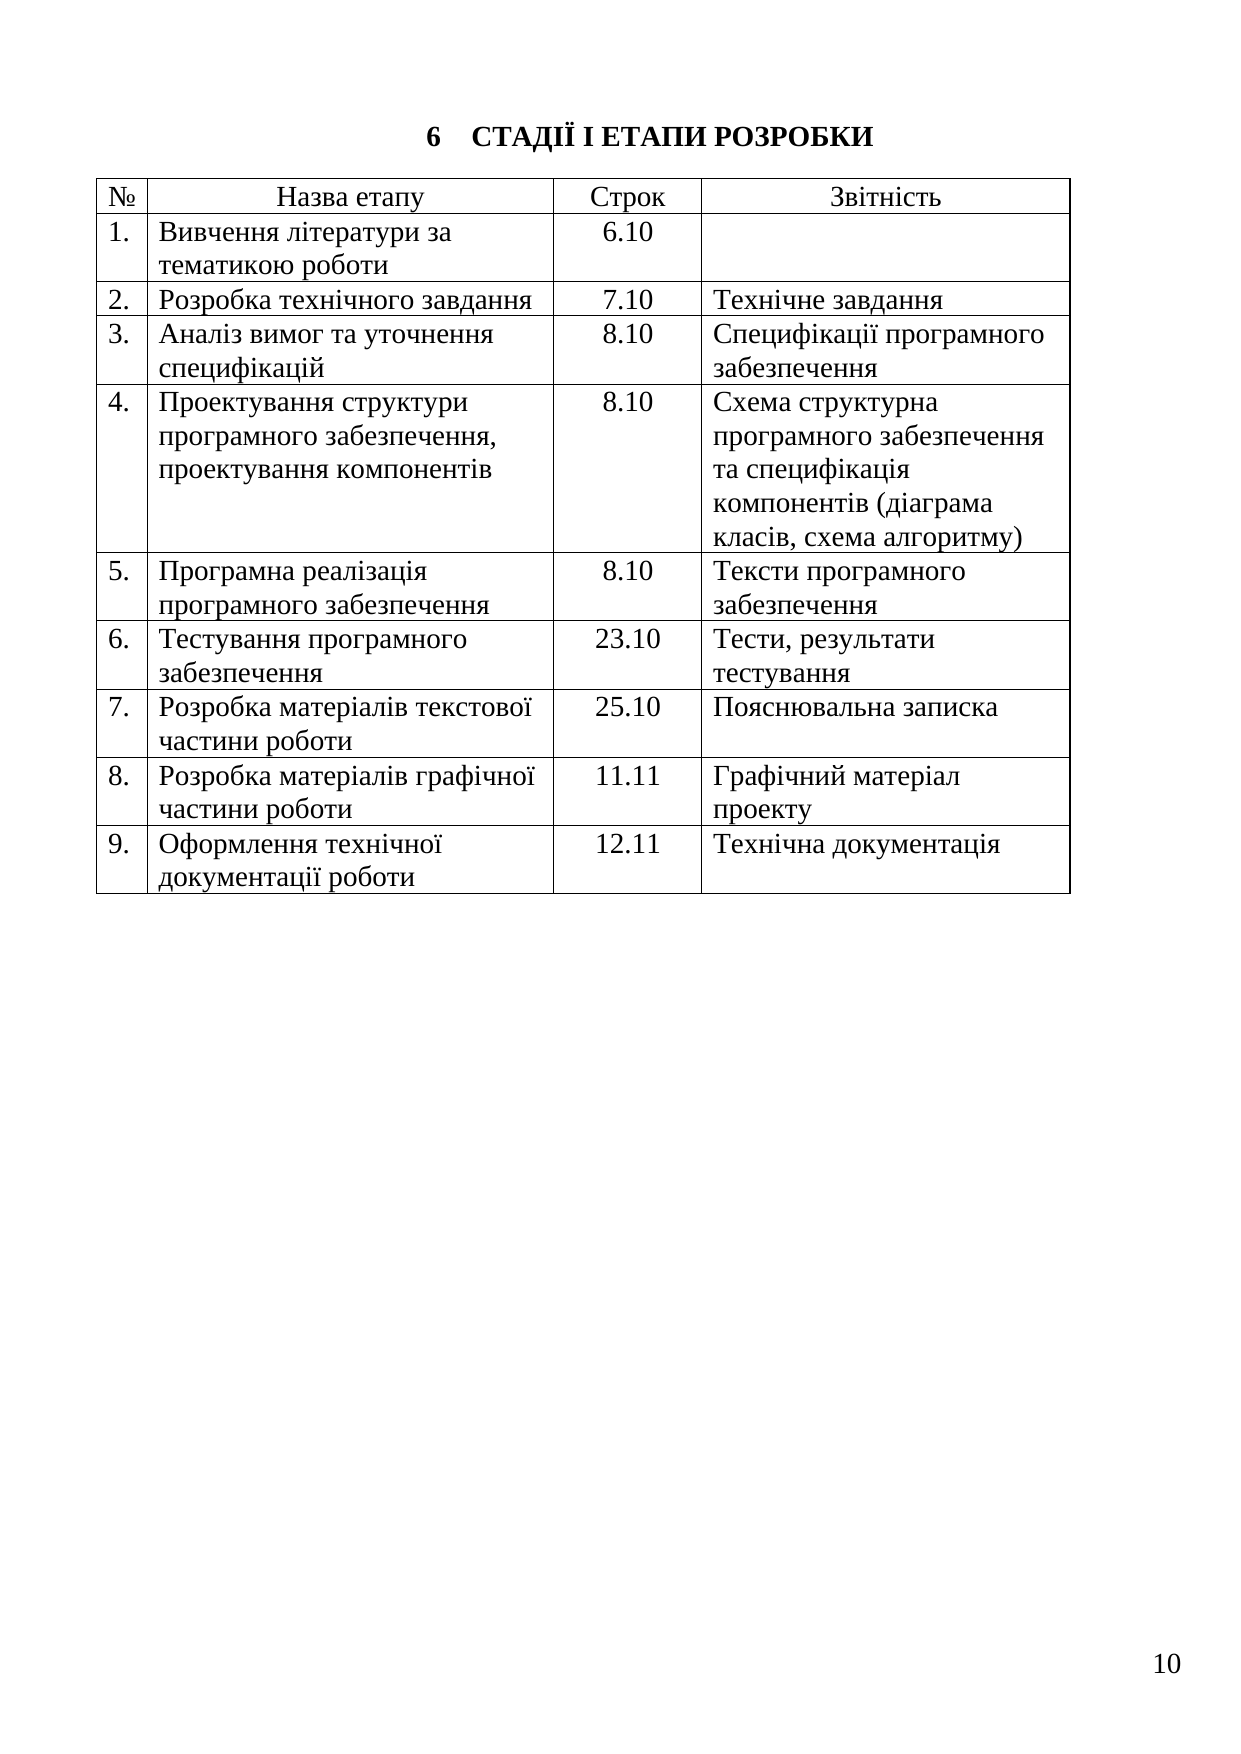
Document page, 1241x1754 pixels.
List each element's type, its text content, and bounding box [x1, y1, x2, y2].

table_cell 2. [97, 282, 147, 315]
table_cell Аналіз вимог та уточнення специфікацій [148, 316, 553, 383]
table_cell Технічна документація [702, 826, 1069, 893]
subtitle Стадії і етапи розробки [118, 119, 1181, 153]
table_cell 8. [97, 758, 147, 825]
table_header Назва етапу [148, 179, 553, 213]
table_cell 7. [97, 690, 147, 757]
table_cell 5. [97, 553, 147, 620]
table_cell 7.10 [554, 282, 701, 315]
table_cell Вивчення літератури за тематикою роботи [148, 214, 553, 281]
table_cell 12.11 [554, 826, 701, 893]
table_cell 25.10 [554, 690, 701, 757]
table_cell 8.10 [554, 316, 701, 383]
table_cell 6.10 [554, 214, 701, 281]
table_cell Програмна реалізація програмного забезпечення [148, 553, 553, 620]
table_cell Технічне завдання [702, 282, 1069, 315]
table_cell 11.11 [554, 758, 701, 825]
table_cell Схема структурна програмного забезпечення та специфікація компонентів (діаграма класів, схема алгоритму) [702, 385, 1069, 552]
table_cell 3. [97, 316, 147, 383]
table_header Строк [554, 179, 701, 213]
table_cell Проектування структури програмного забезпечення, проектування компонентів [148, 385, 553, 552]
table_cell Графічний матеріал проекту [702, 758, 1069, 825]
table_cell 4. [97, 385, 147, 552]
table_cell Тестування програмного забезпечення [148, 621, 553, 688]
table_cell Розробка матеріалів текстової частини роботи [148, 690, 553, 757]
table_cell Оформлення технічної документації роботи [148, 826, 553, 893]
table_cell Тексти програмного забезпечення [702, 553, 1069, 620]
table_cell Тести, результати тестування [702, 621, 1069, 688]
table_cell Специфікації програмного забезпечення [702, 316, 1069, 383]
table_cell 1. [97, 214, 147, 281]
table_cell Пояснювальна записка [702, 690, 1069, 757]
table_cell [702, 214, 1069, 281]
table_header № [97, 179, 147, 213]
table_cell 8.10 [554, 553, 701, 620]
table_cell Розробка технічного завдання [148, 282, 553, 315]
table_cell 9. [97, 826, 147, 893]
table_cell Розробка матеріалів графічної частини роботи [148, 758, 553, 825]
table_cell 23.10 [554, 621, 701, 688]
table_header Звітність [702, 179, 1069, 213]
table_cell 8.10 [554, 385, 701, 552]
table_cell 6. [97, 621, 147, 688]
